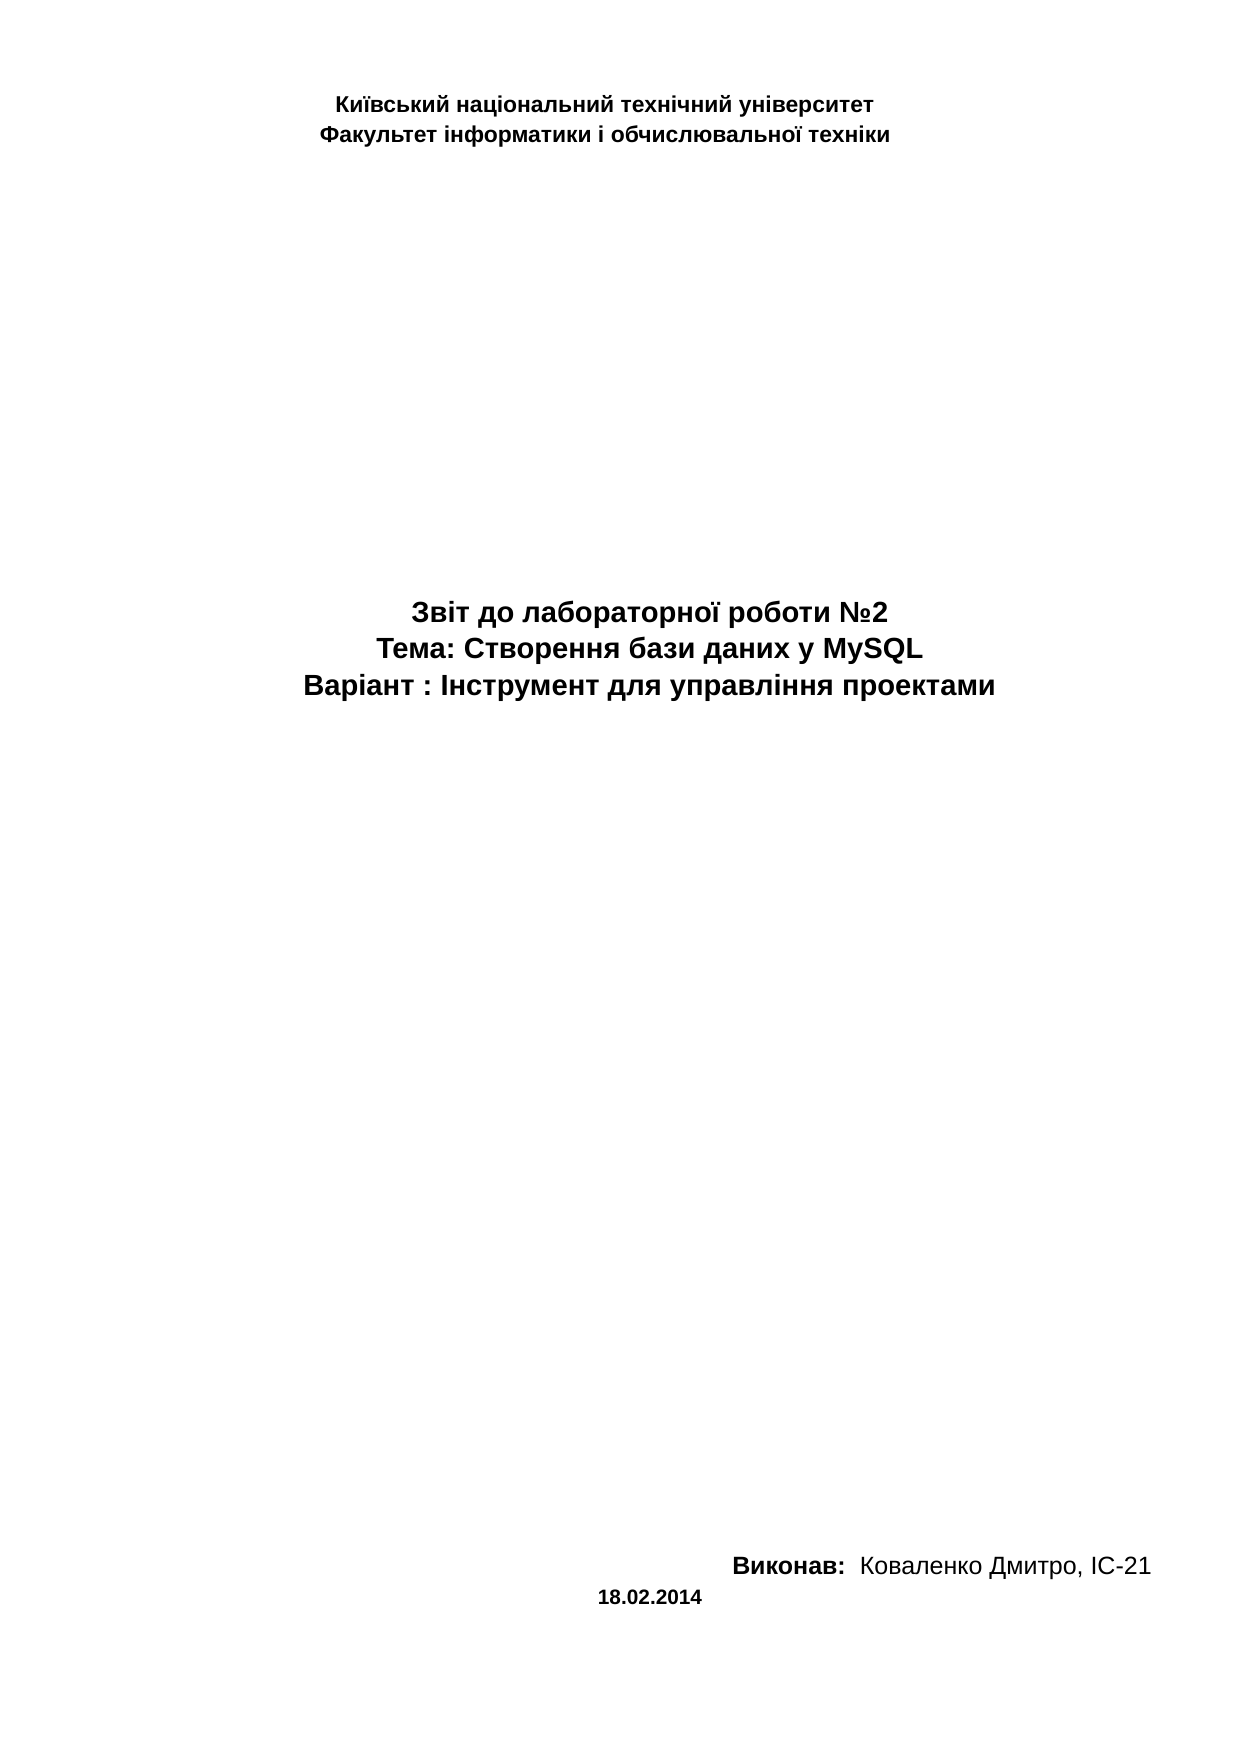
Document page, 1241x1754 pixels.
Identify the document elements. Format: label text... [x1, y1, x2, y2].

text Факультет інформатики і обчислювальної техніки [148, 118, 1152, 148]
subtitle Тема: Створення бази даних у MySQL [148, 631, 1152, 665]
text Київський національний технічний університет [148, 88, 1152, 118]
text 18.02.2014 [148, 1581, 1152, 1611]
subtitle Варіант : Інструмент для управління проектами [148, 668, 1152, 701]
text Звіт до лабораторної роботи №2 [148, 598, 1152, 628]
text Виконав: Коваленко Дмитро, ІС-21 [148, 1551, 1152, 1581]
